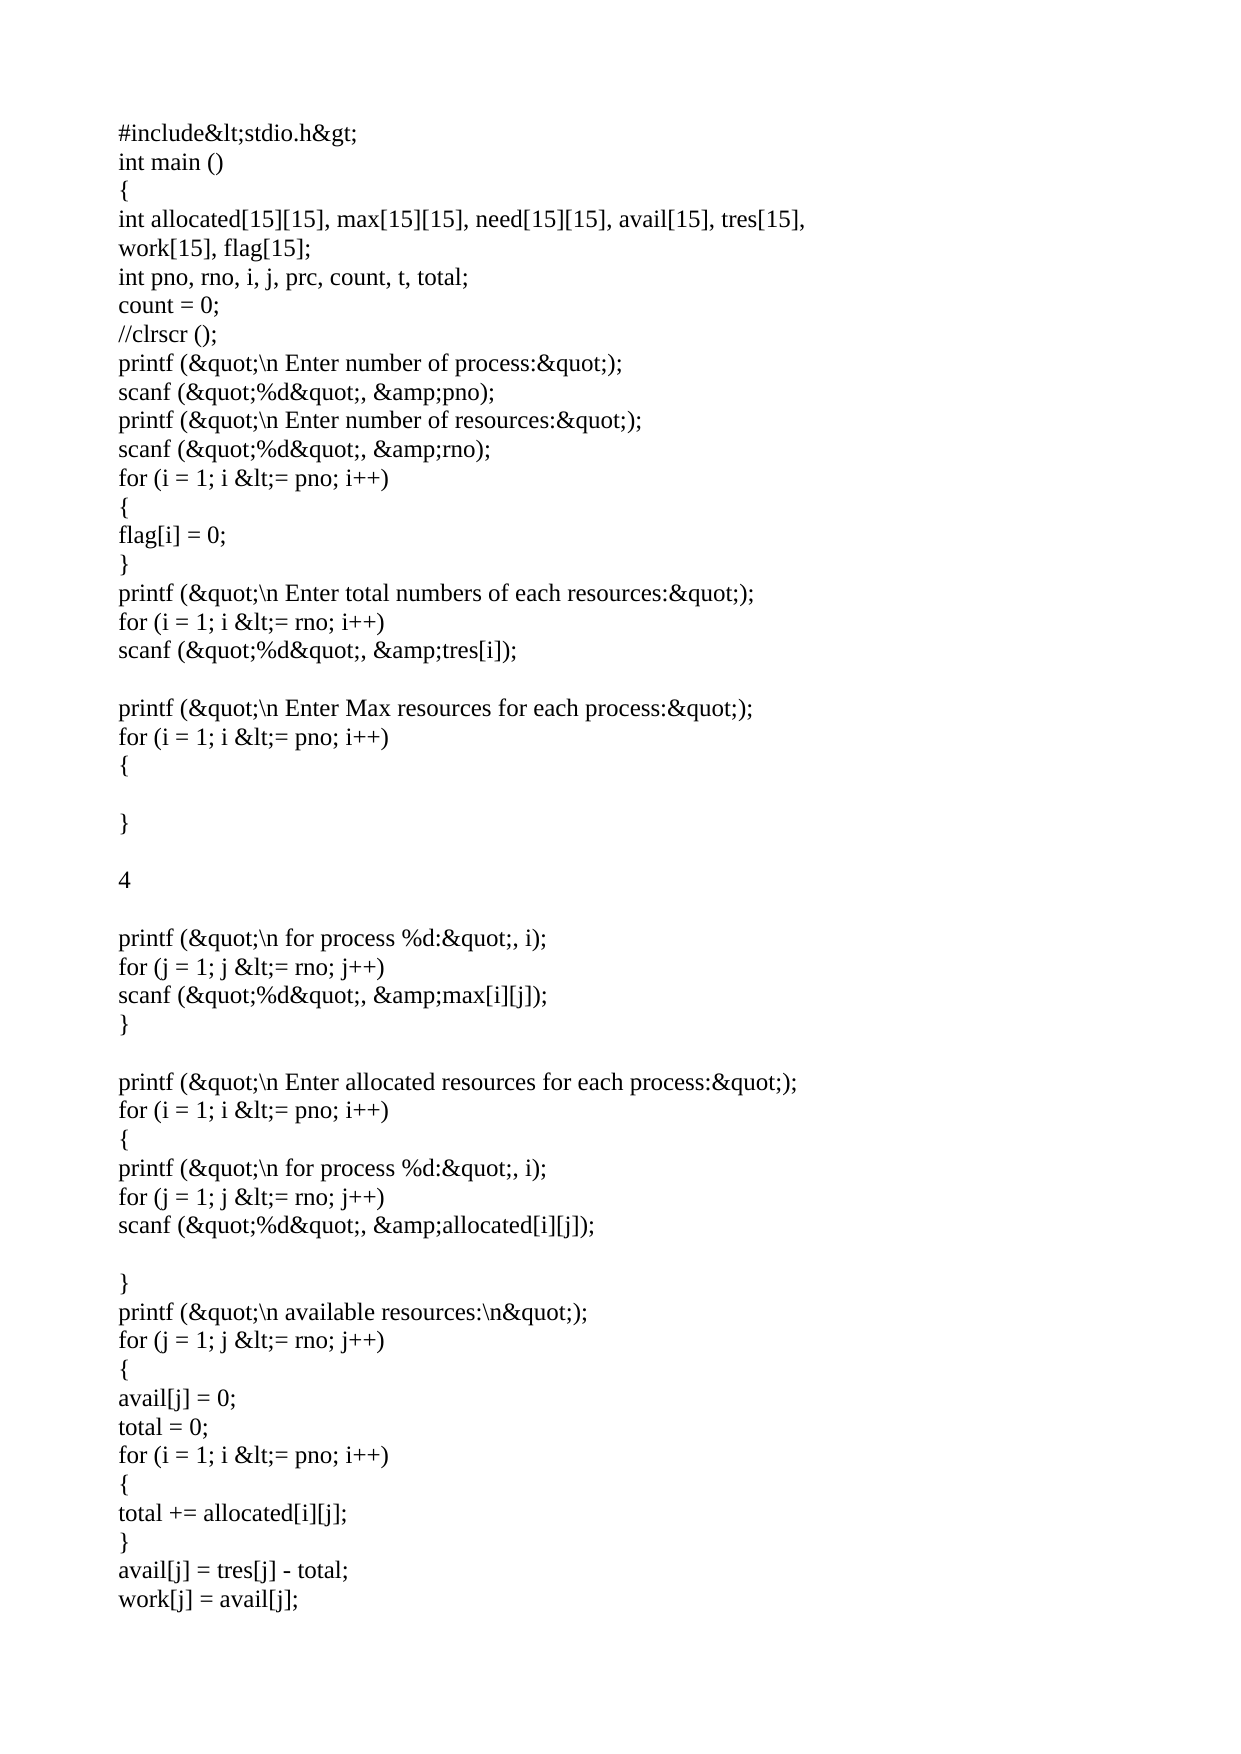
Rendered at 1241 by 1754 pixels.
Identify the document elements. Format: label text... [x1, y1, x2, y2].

text printf (&quot;\n Enter Max resources for each process:&quot;); [118, 693, 1122, 722]
text total += allocated[i][j]; [118, 1498, 1122, 1527]
text for (i = 1; i &lt;= pno; i++) [118, 1441, 1122, 1469]
text { [118, 1354, 1122, 1383]
text { [118, 1469, 1122, 1498]
text avail[j] = tres[j] - total; [118, 1556, 1122, 1584]
text scanf (&quot;%d&quot;, &amp;pno); [118, 377, 1122, 406]
text 4 [118, 866, 1122, 894]
text for (i = 1; i &lt;= rno; i++) [118, 607, 1122, 636]
text int main () [118, 147, 1122, 176]
text printf (&quot;\n for process %d:&quot;, i); [118, 923, 1122, 952]
text for (i = 1; i &lt;= pno; i++) [118, 1096, 1122, 1124]
text printf (&quot;\n Enter number of resources:&quot;); [118, 406, 1122, 434]
text for (j = 1; j &lt;= rno; j++) [118, 952, 1122, 981]
text { [118, 492, 1122, 521]
text { [118, 176, 1122, 204]
text avail[j] = 0; [118, 1383, 1122, 1412]
text } [118, 1009, 1122, 1038]
text count = 0; [118, 291, 1122, 319]
text total = 0; [118, 1412, 1122, 1441]
text work[15], flag[15]; [118, 233, 1122, 262]
text scanf (&quot;%d&quot;, &amp;tres[i]); [118, 636, 1122, 664]
text scanf (&quot;%d&quot;, &amp;allocated[i][j]); [118, 1211, 1122, 1239]
text printf (&quot;\n Enter number of process:&quot;); [118, 348, 1122, 377]
text //clrscr (); [118, 319, 1122, 348]
text printf (&quot;\n Enter allocated resources for each process:&quot;); [118, 1067, 1122, 1096]
text #include&lt;stdio.h&gt; [118, 118, 1122, 147]
text for (j = 1; j &lt;= rno; j++) [118, 1326, 1122, 1354]
text { [118, 1124, 1122, 1153]
text scanf (&quot;%d&quot;, &amp;rno); [118, 434, 1122, 463]
text } [118, 1268, 1122, 1297]
text printf (&quot;\n available resources:\n&quot;); [118, 1297, 1122, 1326]
text scanf (&quot;%d&quot;, &amp;max[i][j]); [118, 981, 1122, 1009]
text } [118, 549, 1122, 578]
text printf (&quot;\n for process %d:&quot;, i); [118, 1153, 1122, 1182]
text for (i = 1; i &lt;= pno; i++) [118, 722, 1122, 751]
text work[j] = avail[j]; [118, 1584, 1122, 1613]
text int allocated[15][15], max[15][15], need[15][15], avail[15], tres[15], [118, 204, 1122, 233]
text for (j = 1; j &lt;= rno; j++) [118, 1182, 1122, 1211]
text int pno, rno, i, j, prc, count, t, total; [118, 262, 1122, 291]
text { [118, 751, 1122, 779]
text printf (&quot;\n Enter total numbers of each resources:&quot;); [118, 578, 1122, 607]
text for (i = 1; i &lt;= pno; i++) [118, 463, 1122, 492]
text } [118, 1527, 1122, 1556]
text } [118, 808, 1122, 837]
text flag[i] = 0; [118, 521, 1122, 549]
